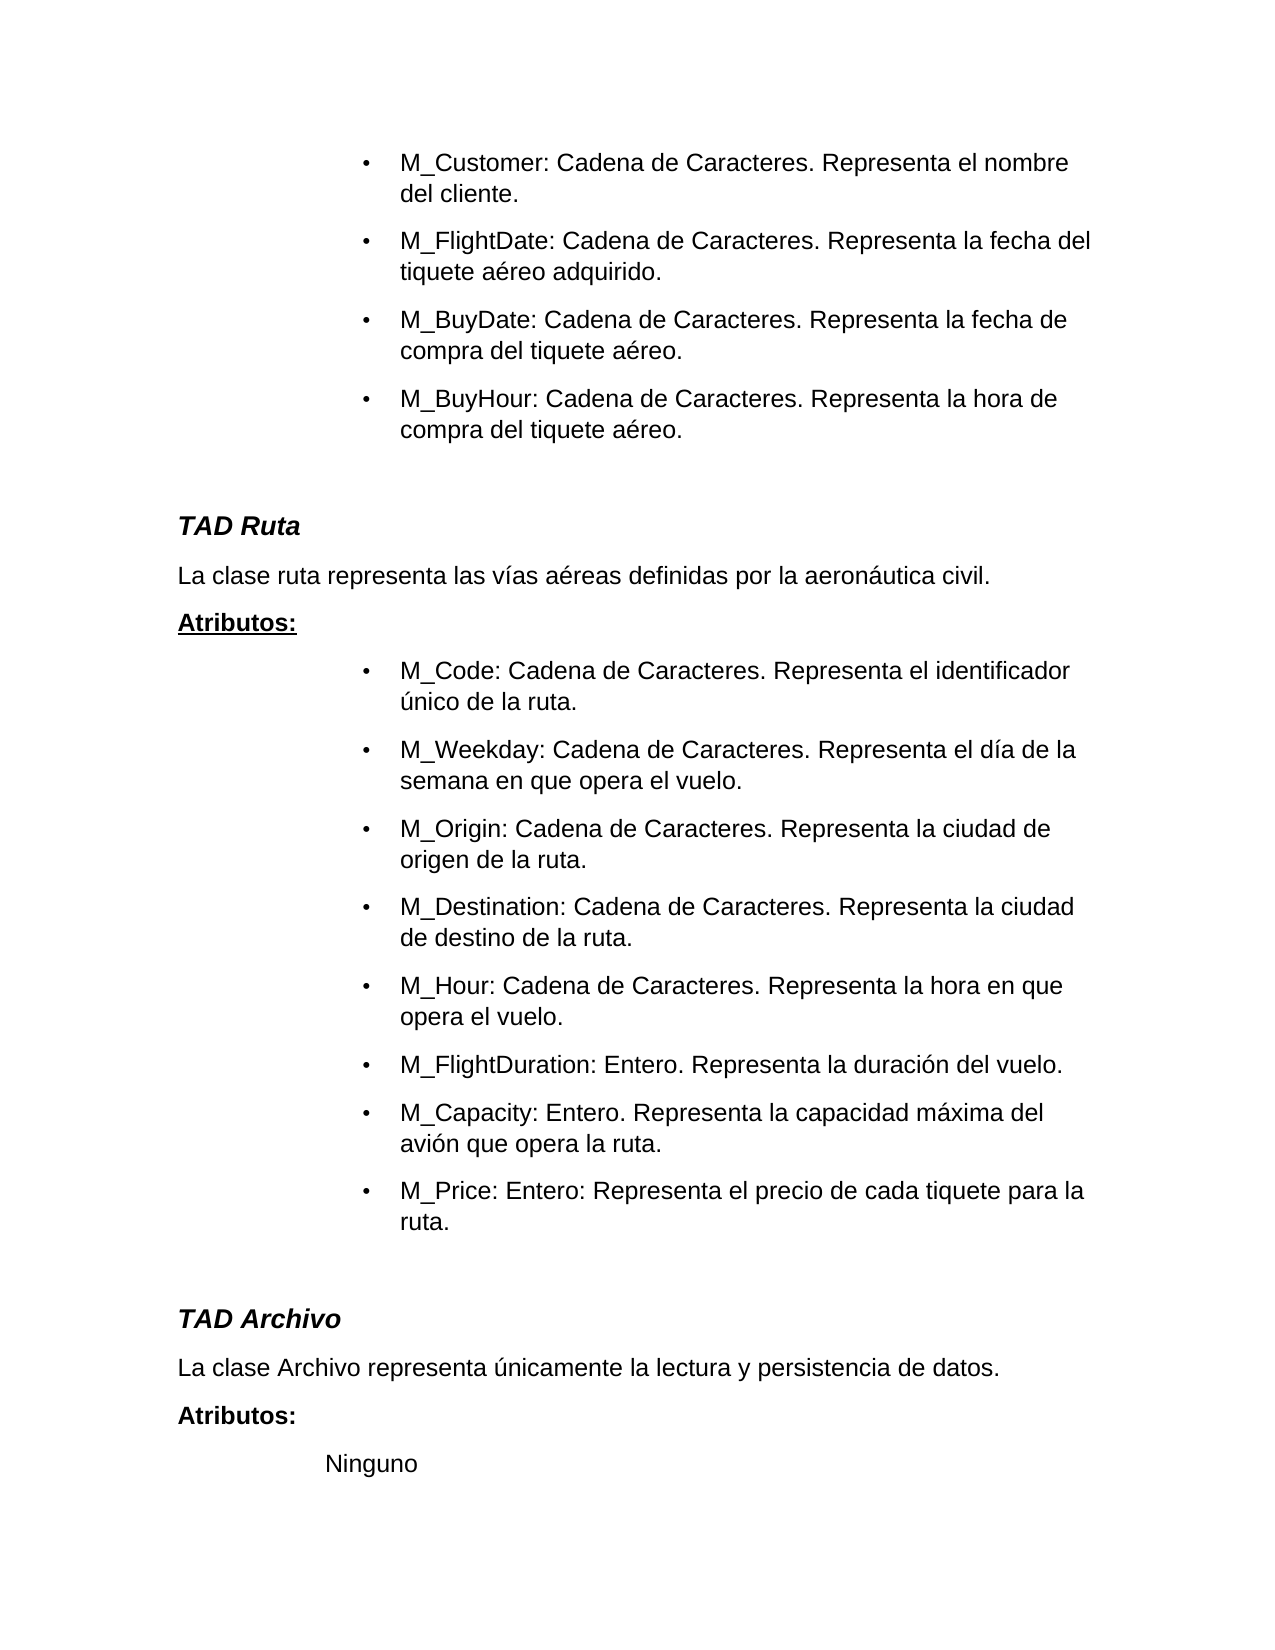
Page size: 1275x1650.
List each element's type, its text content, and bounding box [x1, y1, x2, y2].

list M_Capacity: Entero. Representa la capacidad máxima del avión que opera la ruta. [362, 1098, 1098, 1157]
list M_Origin: Cadena de Caracteres. Representa la ciudad de origen de la ruta. [362, 814, 1098, 873]
list M_Customer: Cadena de Caracteres. Representa el nombre del cliente. [362, 148, 1098, 207]
text La clase Archivo representa únicamente la lectura y persistencia de datos. [177, 1353, 1098, 1382]
text TAD Ruta [177, 510, 1098, 542]
list M_Weekday: Cadena de Caracteres. Representa el día de la semana en que opera el vuelo. [362, 735, 1098, 795]
list M_Price: Entero: Representa el precio de cada tiquete para la ruta. [362, 1176, 1098, 1236]
list M_Code: Cadena de Caracteres. Representa el identificador único de la ruta. [362, 656, 1098, 716]
list M_Destination: Cadena de Caracteres. Representa la ciudad de destino de la ruta. [362, 892, 1098, 952]
text La clase ruta representa las vías aéreas definidas por la aeronáutica civil. [177, 561, 1098, 589]
text TAD Archivo [177, 1303, 1098, 1334]
list M_FlightDate: Cadena de Caracteres. Representa la fecha del tiquete aéreo adquirido. [362, 226, 1098, 286]
text Atributos: [177, 1401, 1098, 1430]
list M_BuyHour: Cadena de Caracteres. Representa la hora de compra del tiquete aéreo. [362, 384, 1098, 444]
text Atributos: [177, 608, 1098, 637]
text Ninguno [251, 1449, 1098, 1477]
list M_BuyDate: Cadena de Caracteres. Representa la fecha de compra del tiquete aéreo. [362, 305, 1098, 365]
list M_Hour: Cadena de Caracteres. Representa la hora en que opera el vuelo. [362, 971, 1098, 1031]
list M_FlightDuration: Entero. Representa la duración del vuelo. [362, 1050, 1098, 1079]
